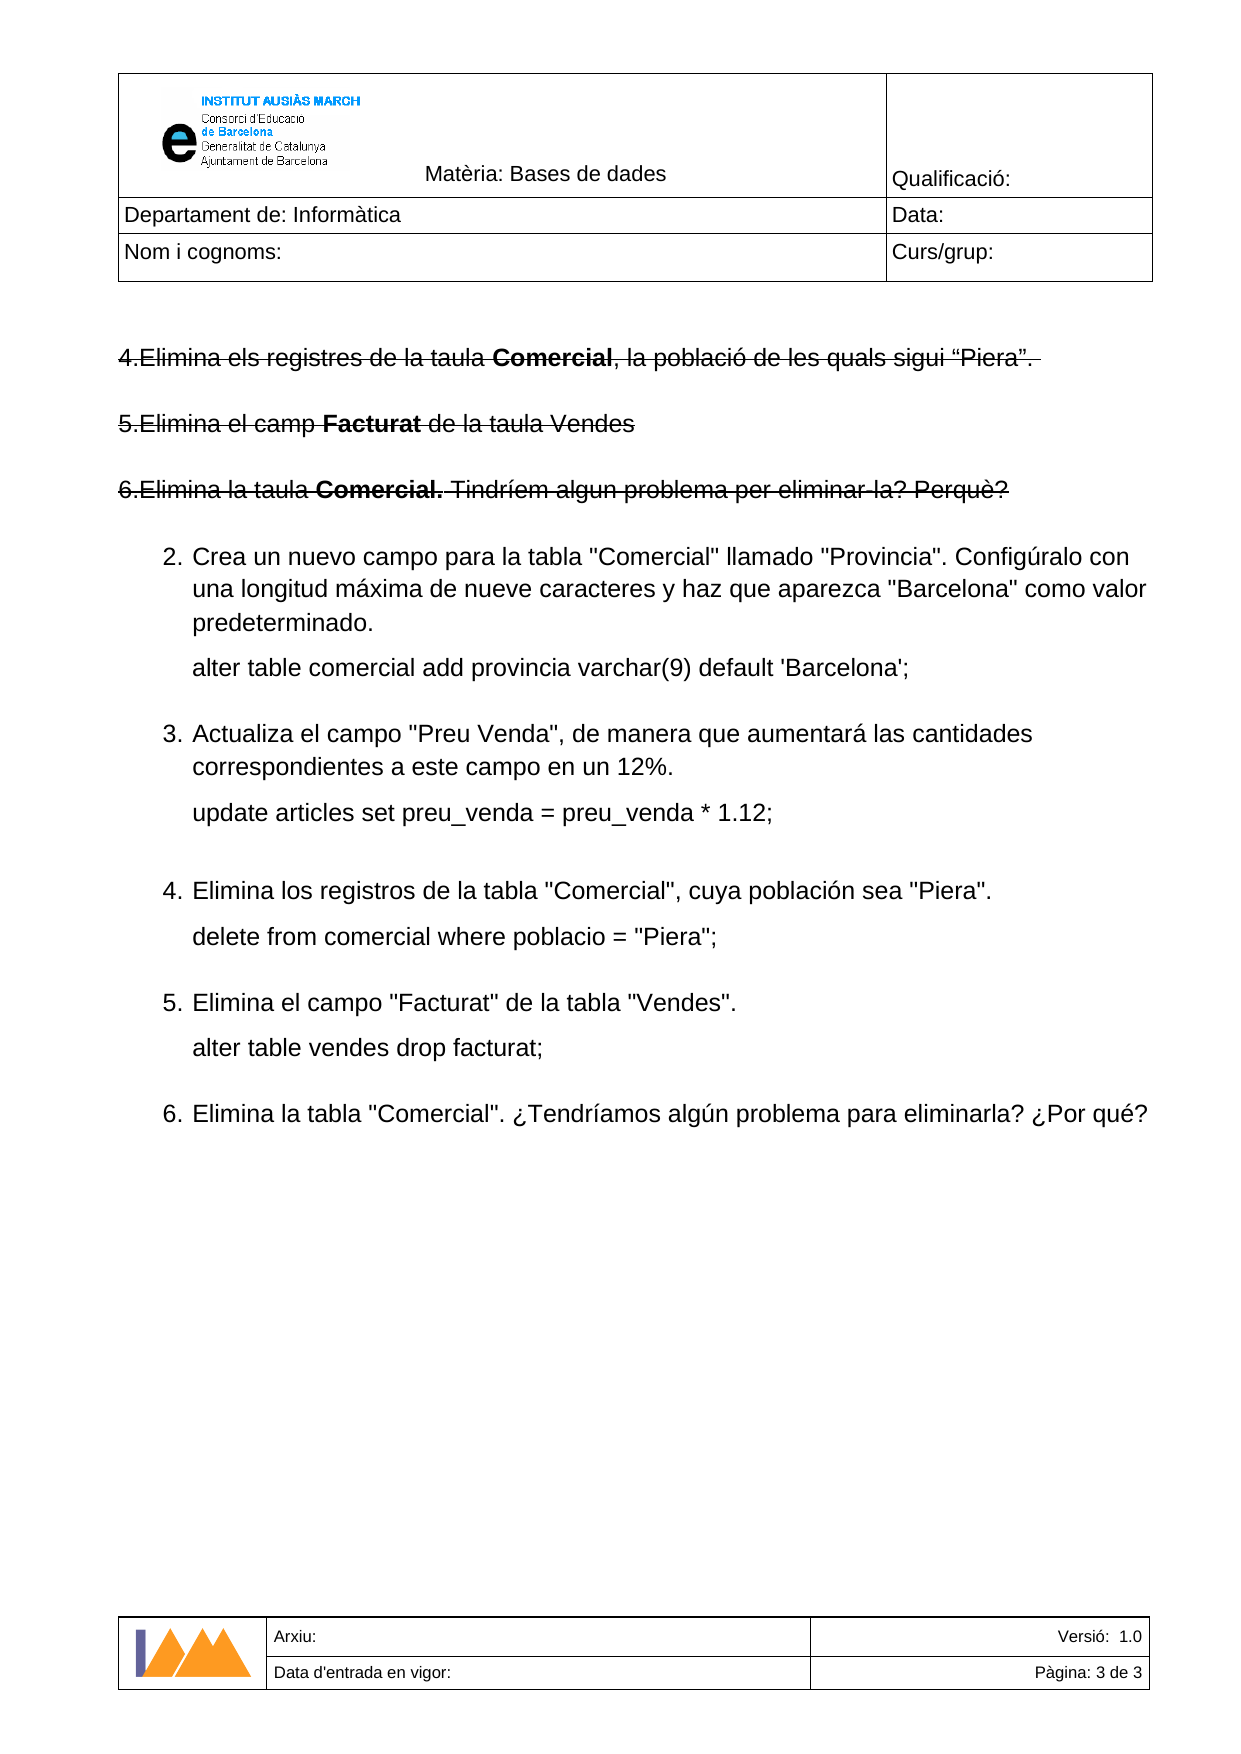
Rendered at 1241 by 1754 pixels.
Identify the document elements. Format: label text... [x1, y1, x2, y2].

list Elimina el camp Facturat de la taula Vendes [118, 409, 1152, 438]
list Elimina la taula Comercial. Tindríem algun problema per eliminar-la? Perquè? [118, 475, 1152, 504]
list update articles set preu_venda = preu_venda * 1.12; [162, 798, 1152, 826]
list Elimina la tabla "Comercial". ¿Tendríamos algún problema para eliminarla? ¿Por qué? [162, 1099, 1152, 1128]
list Elimina els registres de la taula Comercial, la població de les quals sigui “Piera”. [118, 343, 1152, 372]
list alter table vendes drop facturat; [162, 1033, 1152, 1062]
list delete from comercial where poblacio = "Piera"; [162, 922, 1152, 950]
list Actualiza el campo "Preu Venda", de manera que aumentará las cantidades correspondientes a este campo en un 12%. [162, 719, 1152, 781]
list Elimina el campo "Facturat" de la tabla "Vendes". [162, 988, 1152, 1016]
list Crea un nuevo campo para la tabla "Comercial" llamado "Provincia". Configúralo con una longitud máxima de nueve caracteres y haz que aparezca "Barcelona" como valor predeterminado. [162, 541, 1152, 636]
list Elimina los registros de la tabla "Comercial", cuya población sea "Piera". [162, 876, 1152, 905]
text alter table comercial add provincia varchar(9) default 'Barcelona'; [118, 653, 1152, 682]
picture [126, 1617, 259, 1688]
picture [161, 87, 367, 173]
